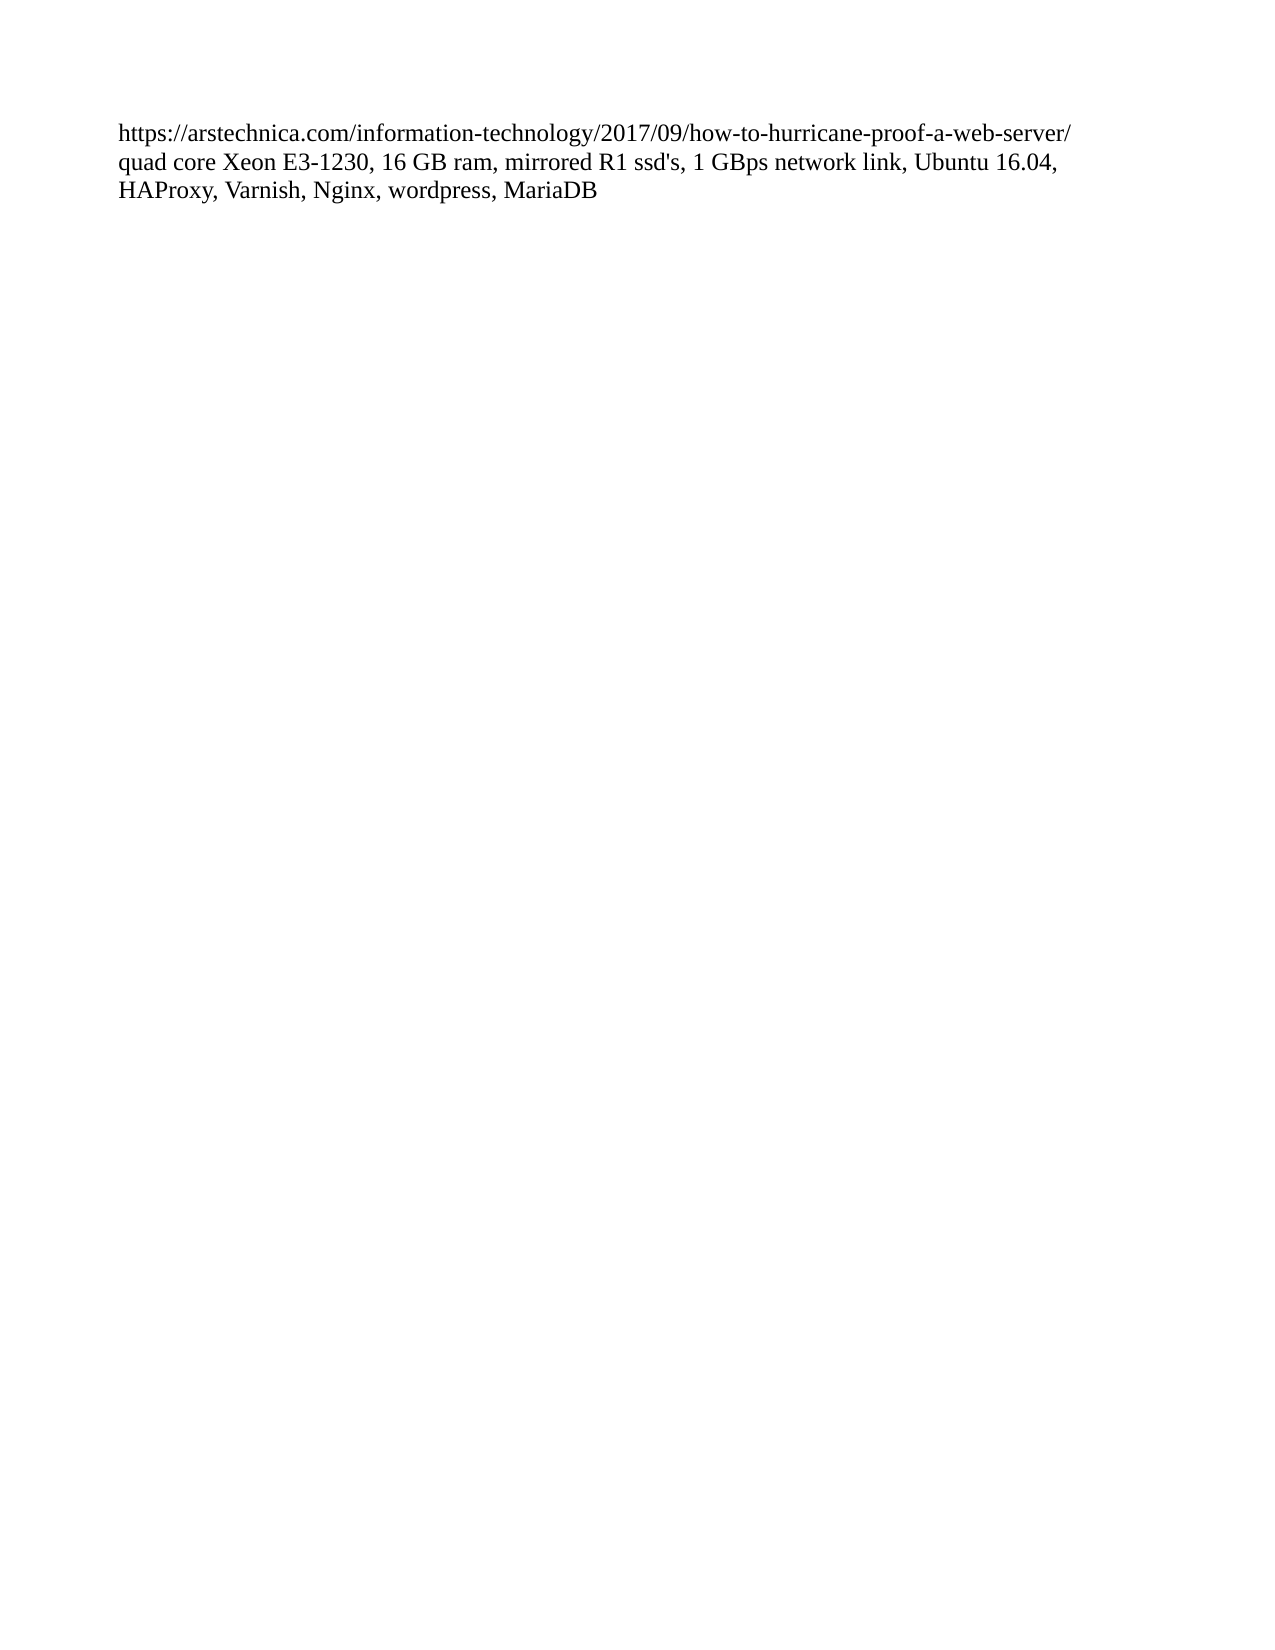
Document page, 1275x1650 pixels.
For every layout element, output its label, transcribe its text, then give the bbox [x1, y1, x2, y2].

text quad core Xeon E3-1230, 16 GB ram, mirrored R1 ssd's, 1 GBps network link, Ubuntu 16.04, HAProxy, Varnish, Nginx, wordpress, MariaDB [118, 147, 1157, 204]
text https://arstechnica.com/information-technology/2017/09/how-to-hurricane-proof-a-web-server/ [118, 118, 1157, 147]
